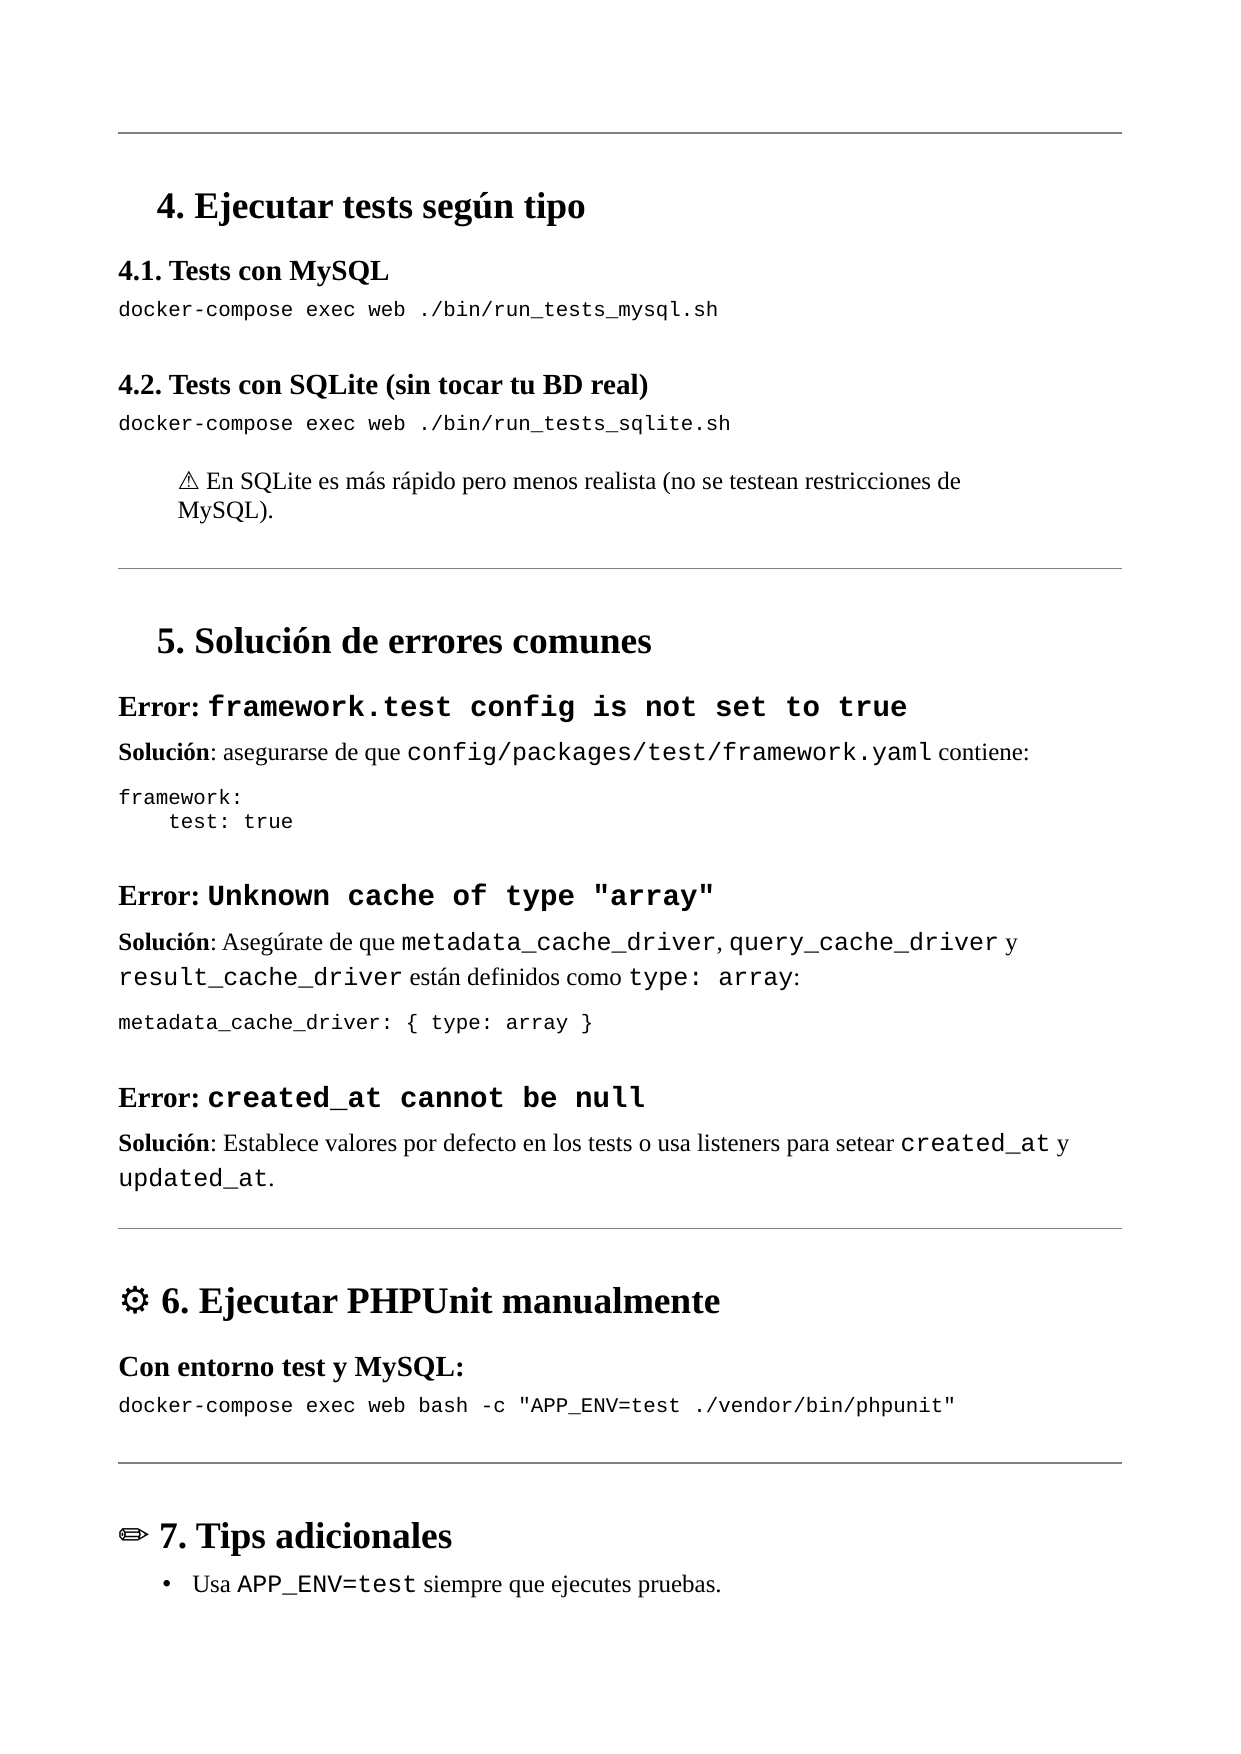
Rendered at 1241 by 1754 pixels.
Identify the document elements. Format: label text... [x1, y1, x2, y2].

subtitle ⚙️ 6. Ejecutar PHPUnit manualmente [118, 1279, 1122, 1322]
subtitle 4.2. Tests con SQLite (sin tocar tu BD real) [118, 367, 1122, 401]
text metadata_cache_driver: { type: array } [118, 1012, 1122, 1036]
text Solución: asegurarse de que config/packages/test/framework.yaml contiene: [118, 737, 1122, 768]
subtitle Error: created_at cannot be null [118, 1080, 1122, 1116]
subtitle 🚧 5. Solución de errores comunes [118, 618, 1122, 662]
subtitle Error: Unknown cache of type "array" [118, 878, 1122, 914]
text docker-compose exec web ./bin/run_tests_mysql.sh [118, 299, 1122, 323]
subtitle 🔧 4. Ejecutar tests según tipo [118, 183, 1122, 226]
text docker-compose exec web ./bin/run_tests_sqlite.sh [118, 413, 1122, 437]
text Solución: Establece valores por defecto en los tests o usa listeners para setear created_at y updated_at. [118, 1128, 1122, 1194]
list Usa APP_ENV=test siempre que ejecutes pruebas. [162, 1569, 1122, 1599]
text ⚠️ En SQLite es más rápido pero menos realista (no se testean restricciones de MySQL). [177, 466, 1063, 524]
subtitle ✏️ 7. Tips adicionales [118, 1513, 1122, 1556]
subtitle Error: framework.test config is not set to true [118, 689, 1122, 725]
text Solución: Asegúrate de que metadata_cache_driver, query_cache_driver y result_cache_driver están definidos como type: array: [118, 927, 1122, 993]
text docker-compose exec web bash -c "APP_ENV=test ./vendor/bin/phpunit" [118, 1395, 1122, 1418]
text test: true [118, 811, 1122, 834]
text framework: [118, 787, 1122, 811]
subtitle 4.1. Tests con MySQL [118, 253, 1122, 287]
subtitle Con entorno test y MySQL: [118, 1349, 1122, 1382]
